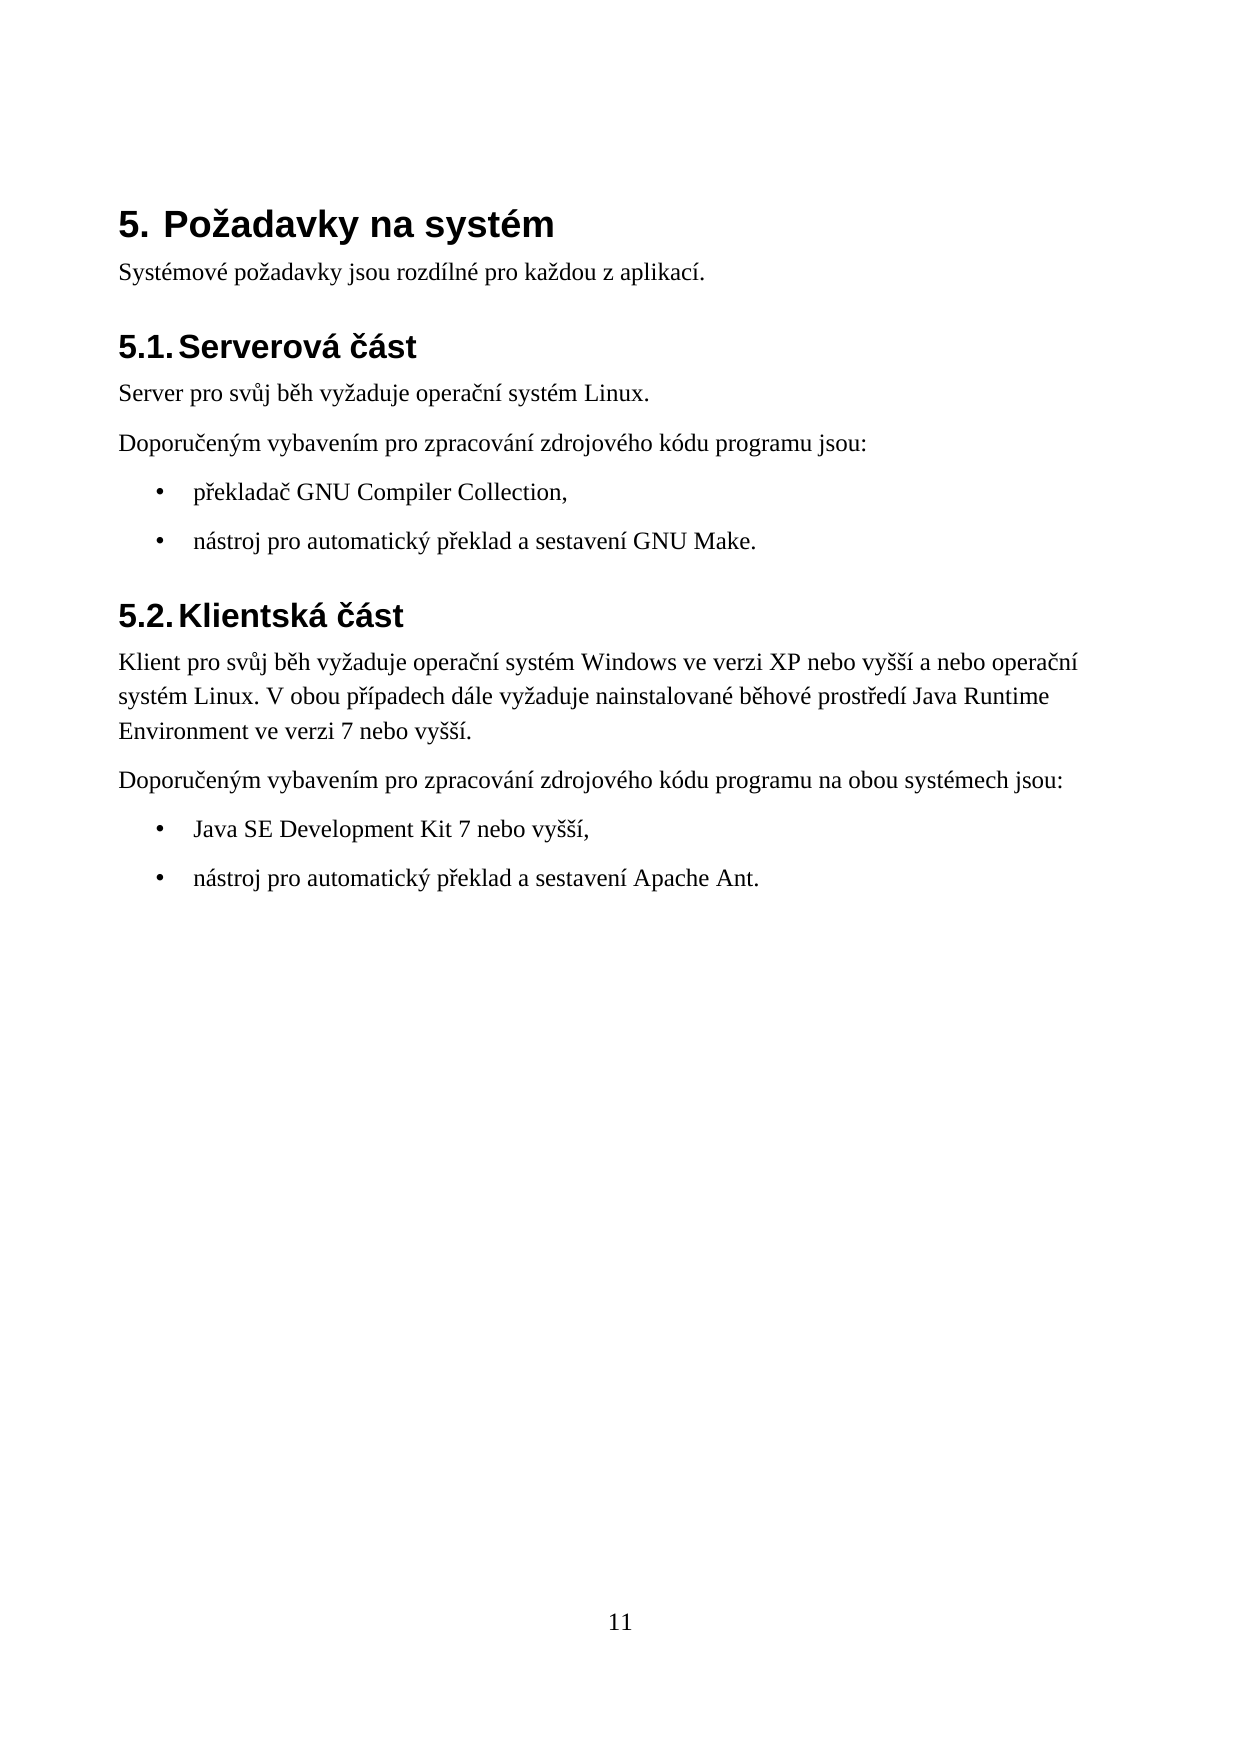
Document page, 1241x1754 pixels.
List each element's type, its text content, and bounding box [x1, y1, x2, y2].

text Server pro svůj běh vyžaduje operační systém Linux. [118, 378, 1122, 407]
subtitle Klientská část [118, 596, 1122, 634]
text Klient pro svůj běh vyžaduje operační systém Windows ve verzi XP nebo vyšší a nebo operační systém Linux. V obou případech dále vyžaduje nainstalované běhové prostředí Java Runtime Environment ve verzi 7 nebo vyšší. [118, 647, 1122, 744]
subtitle Požadavky na systém [118, 201, 1122, 245]
subtitle Serverová část [118, 327, 1122, 366]
text Doporučeným vybavením pro zpracování zdrojového kódu programu na obou systémech jsou: [118, 765, 1122, 793]
text Systémové požadavky jsou rozdílné pro každou z aplikací. [118, 257, 1122, 286]
text Doporučeným vybavením pro zpracování zdrojového kódu programu jsou: [118, 428, 1122, 456]
list nástroj pro automatický překlad a sestavení GNU Make. [156, 526, 1122, 554]
list nástroj pro automatický překlad a sestavení Apache Ant. [156, 863, 1122, 892]
list překladač GNU Compiler Collection, [156, 477, 1122, 505]
list Java SE Development Kit 7 nebo vyšší, [156, 814, 1122, 843]
